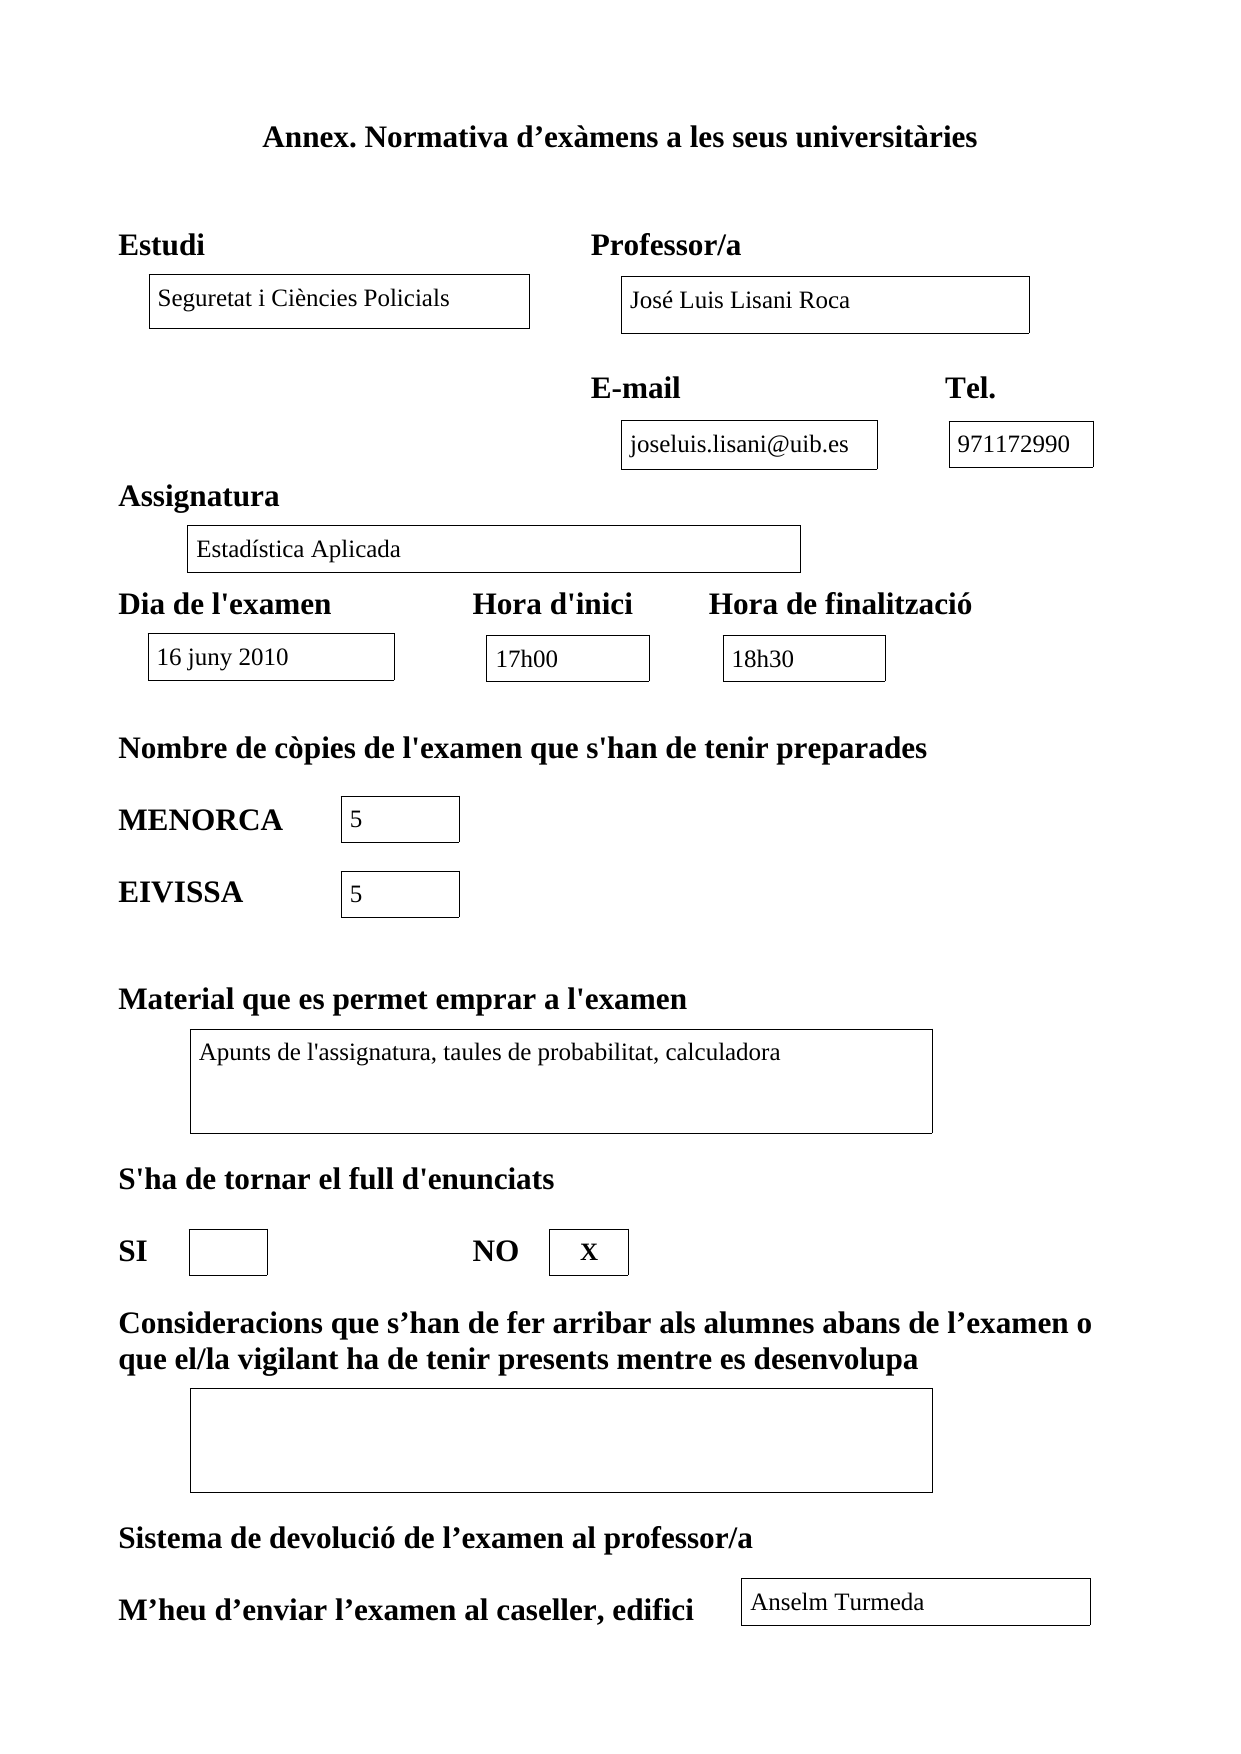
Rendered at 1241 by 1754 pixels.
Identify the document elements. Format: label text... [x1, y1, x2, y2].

text [629, 1232, 1122, 1268]
text [460, 801, 1122, 837]
text Consideracions que s’han de fer arribar als alumnes abans de l’examen o que el/la vigilant ha de tenir presents mentre es desenvolupa [118, 1304, 1122, 1376]
text José Luis Lisani Roca [630, 285, 1020, 314]
text SI [118, 1232, 188, 1268]
text joseluis.lisani@uib.es [630, 429, 868, 458]
text Estadística Aplicada [196, 534, 792, 563]
text MENORCA [118, 801, 341, 837]
text [460, 873, 1122, 909]
text 17h00 [495, 644, 640, 672]
text Nombre de còpies de l'examen que s'han de tenir preparades [118, 729, 1122, 765]
text Apunts de l'assignatura, taules de probabilitat, calculadora [199, 1037, 923, 1066]
text Dia de l'examen Hora d'inici Hora de finalització [118, 585, 1122, 621]
text 5 [349, 879, 450, 908]
text 971172990 [957, 429, 1084, 458]
text Seguretat i Ciències Policials [157, 283, 520, 311]
text Material que es permet emprar a l'examen [118, 981, 1122, 1017]
text Sistema de devolució de l’examen al professor/a [118, 1520, 1122, 1556]
text Anselm Turmeda [750, 1587, 1081, 1616]
text E-mail Tel. [118, 370, 1122, 406]
text M’heu d’enviar l’examen al caseller, edifici [118, 1592, 1122, 1627]
text NO [268, 1232, 549, 1268]
text 16 juny 2010 [156, 642, 385, 671]
text Annex. Normativa d’exàmens a les seus universitàries [118, 118, 1122, 154]
text EIVISSA [118, 873, 341, 909]
text Assignatura [118, 477, 1122, 513]
text 18h30 [731, 644, 876, 672]
text Estudi Professor/a [118, 226, 1122, 262]
text 5 [349, 804, 450, 833]
text X [558, 1237, 619, 1266]
text S'ha de tornar el full d'enunciats [118, 1160, 1122, 1196]
